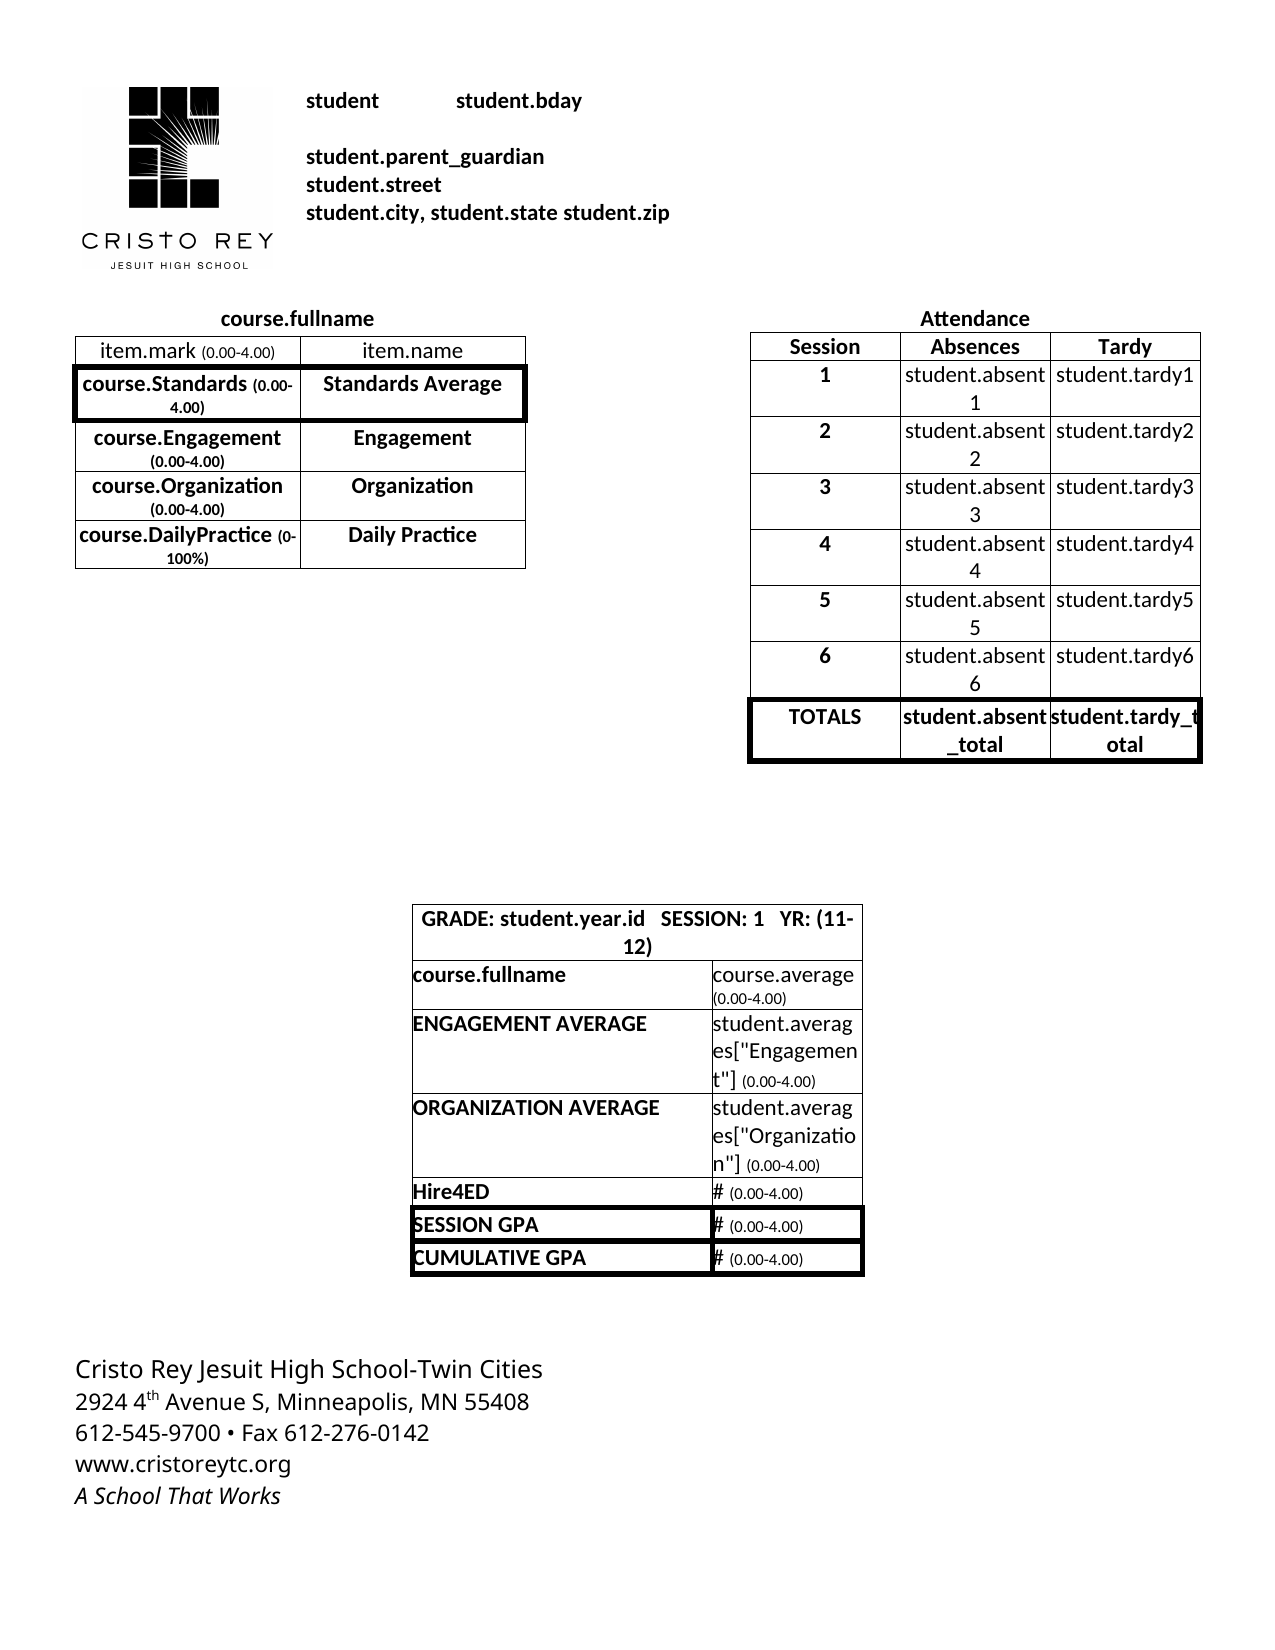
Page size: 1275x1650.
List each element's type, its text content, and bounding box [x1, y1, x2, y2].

table_cell TOTALS [753, 702, 900, 758]
table_cell # (0.00-4.00) [715, 1210, 860, 1238]
table_cell 2 [751, 417, 900, 472]
table_cell student.averages["Organization"] (0.00-4.00) [713, 1094, 862, 1177]
table_cell 6 [751, 642, 900, 697]
table_cell CUMULATIVE GPA [415, 1244, 710, 1271]
table_cell Organization [301, 472, 525, 520]
table_cell Engagement [301, 423, 525, 471]
table_cell course.average (0.00-4.00) [713, 961, 862, 1008]
table_header GRADE: student.year.id SESSION: 1 YR: (11-12) [413, 905, 862, 960]
table_cell student.absent4 [901, 530, 1050, 585]
table_cell student.tardy5 [1051, 586, 1200, 641]
table_header [75, 829, 1200, 1277]
table_cell course.fullname [413, 961, 712, 1008]
table_cell student.absent2 [901, 417, 1050, 472]
table_cell Session [751, 333, 900, 360]
table_header item.mark (0.00-4.00) [76, 337, 300, 364]
table_cell Standards Average [301, 370, 522, 418]
table_header [75, 569, 525, 606]
table_cell Hire4ED [413, 1178, 712, 1205]
table_cell course.Engagement (0.00-4.00) [76, 423, 300, 471]
table_cell # (0.00-4.00) [713, 1178, 862, 1205]
picture [82, 87, 273, 269]
table_cell course.Standards (0.00-4.00) [78, 370, 300, 418]
table_cell student.tardy6 [1051, 642, 1200, 697]
table_header student student.bday student.parent_guardian student.street student.city, student.state student.zip [300, 80, 1200, 276]
table_cell student.absent6 [901, 642, 1050, 697]
table_cell student.averages["Engagement"] (0.00-4.00) [713, 1010, 862, 1093]
table_cell course.DailyPractice (0-100%) [76, 521, 300, 568]
table_cell SESSION GPA [415, 1210, 710, 1238]
table_cell student.absent3 [901, 474, 1050, 528]
table_cell ENGAGEMENT AVERAGE [413, 1010, 712, 1093]
table_header item.name [301, 337, 525, 364]
table_cell Absences [901, 333, 1050, 360]
table_cell Cristo Rey Jesuit High School-Twin Cities 2924 4th Avenue S, Minneapolis, MN 55408 612-545-9700 • Fax 612-276-0142 www.cristoreytc.org A School That Works [75, 1277, 1200, 1511]
table_cell 1 [751, 361, 900, 416]
table_cell Daily Practice [301, 521, 525, 568]
table_cell 4 [751, 530, 900, 585]
table_cell 5 [751, 586, 900, 641]
table_cell student.tardy_total [1051, 702, 1197, 758]
table_cell course.Organization (0.00-4.00) [76, 472, 300, 520]
table_header Attendance [750, 304, 1200, 332]
table_header [75, 80, 300, 276]
table_header course.fullname [75, 304, 525, 336]
table_cell student.absent5 [901, 586, 1050, 641]
table_cell student.tardy2 [1051, 417, 1200, 472]
table_cell student.absent1 [901, 361, 1050, 416]
table_cell ORGANIZATION AVERAGE [413, 1094, 712, 1177]
table_cell student.tardy1 [1051, 361, 1200, 416]
table_cell student.tardy4 [1051, 530, 1200, 585]
table_cell Tardy [1051, 333, 1200, 360]
table_cell student.absent_total [901, 702, 1050, 758]
table_cell 3 [751, 474, 900, 528]
table_cell # (0.00-4.00) [715, 1244, 860, 1271]
table_cell student.tardy3 [1051, 474, 1200, 528]
